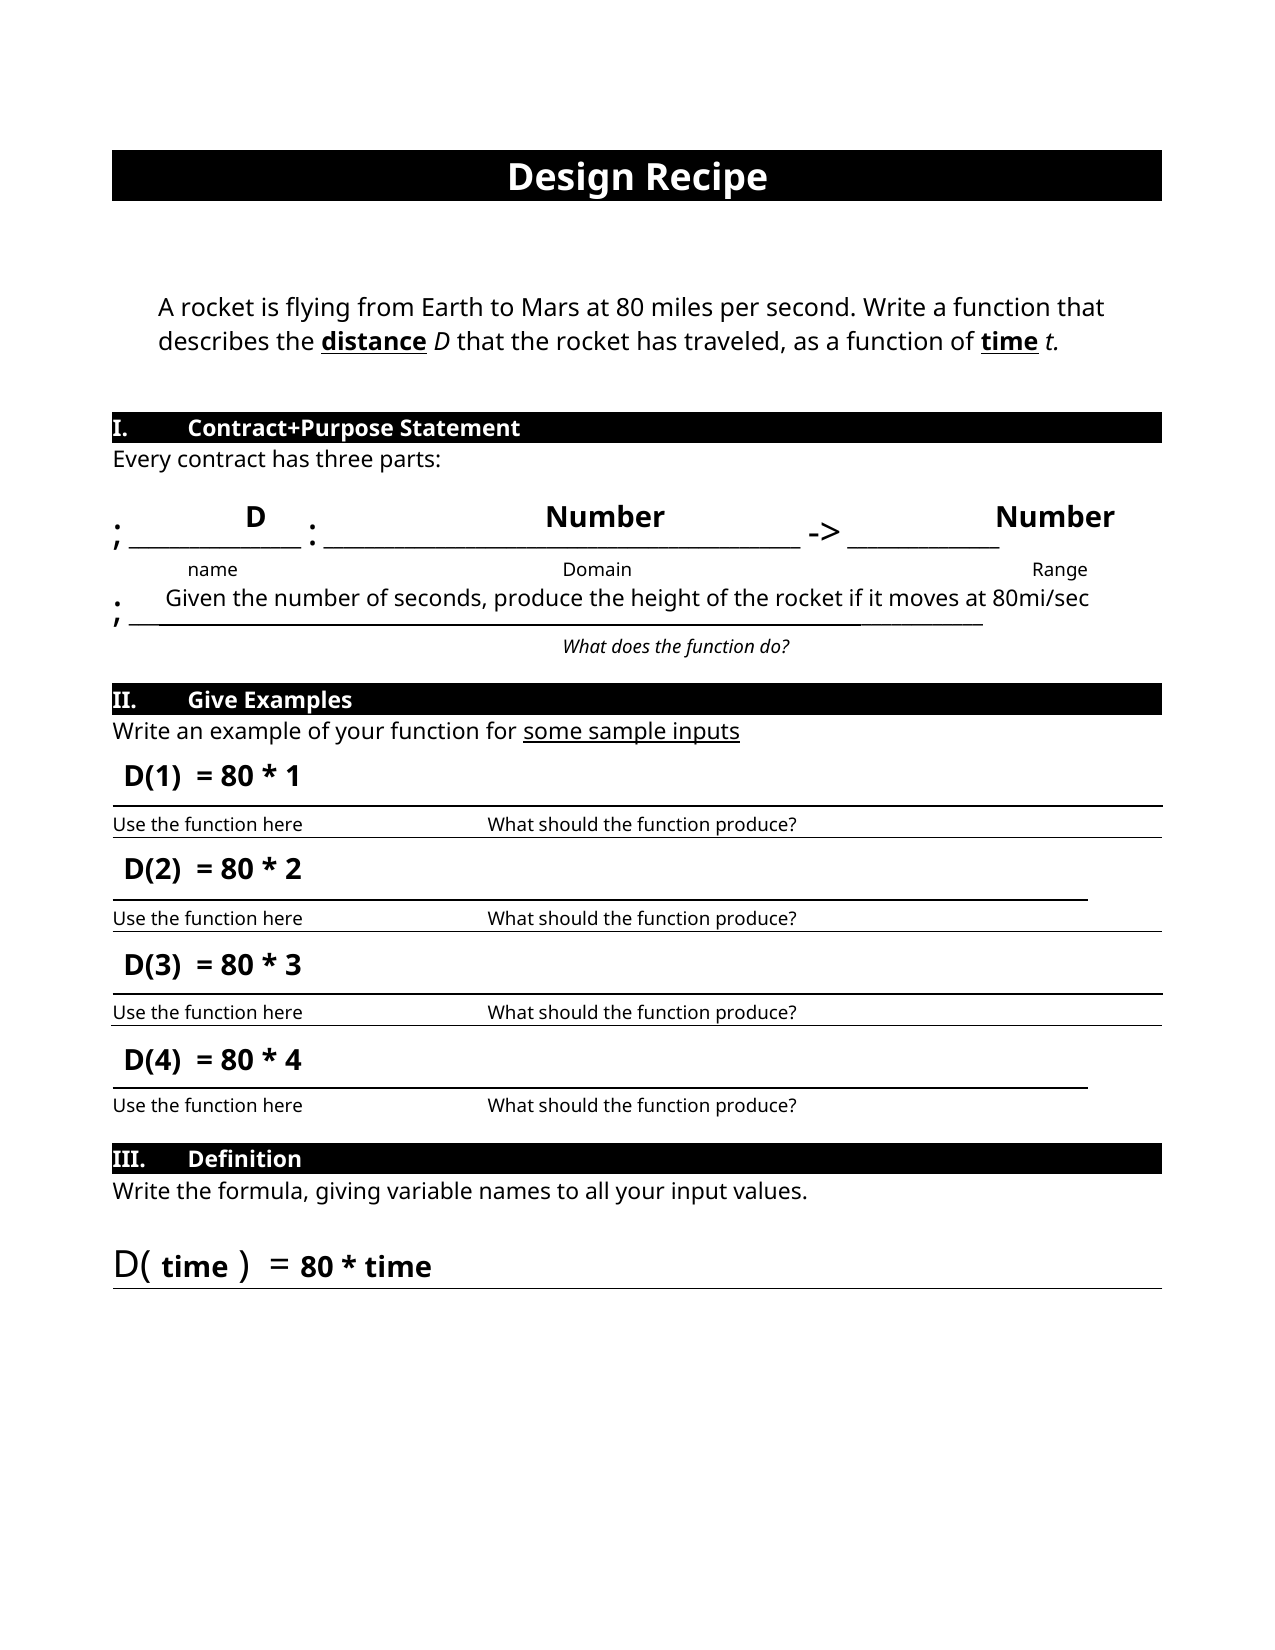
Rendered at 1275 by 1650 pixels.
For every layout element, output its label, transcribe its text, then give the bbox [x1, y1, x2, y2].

text A rocket is flying from Earth to Mars at 80 miles per second. Write a function that describes the distance D that the rocket has traveled, as a function of time t. [158, 290, 1125, 358]
text name Domain Range [112, 556, 1162, 582]
subtitle Design Recipe [112, 150, 1162, 201]
text Use the function here What should the function produce? [112, 1093, 1162, 1118]
text ; ____________________________________________________________________________________ [112, 582, 1162, 633]
text Every contract has three parts: [112, 443, 1162, 474]
text D( time ) = 80 * time [112, 1237, 1162, 1288]
subtitle Definition [112, 1143, 1162, 1174]
subtitle Contract+Purpose Statement [112, 412, 1162, 443]
text ; _________________ : _______________________________________________ -> _______________ [112, 505, 1162, 556]
text Use the function here What should the function produce? [112, 999, 1162, 1024]
text What does the function do? [112, 633, 1162, 658]
text Use the function here What should the function produce? [112, 905, 1162, 931]
text Use the function here What should the function produce? [112, 811, 1162, 837]
subtitle Give Examples [112, 683, 1162, 715]
list Write the formula, giving variable names to all your input values. [75, 1174, 1162, 1206]
text Write an example of your function for some sample inputs [112, 715, 1162, 746]
